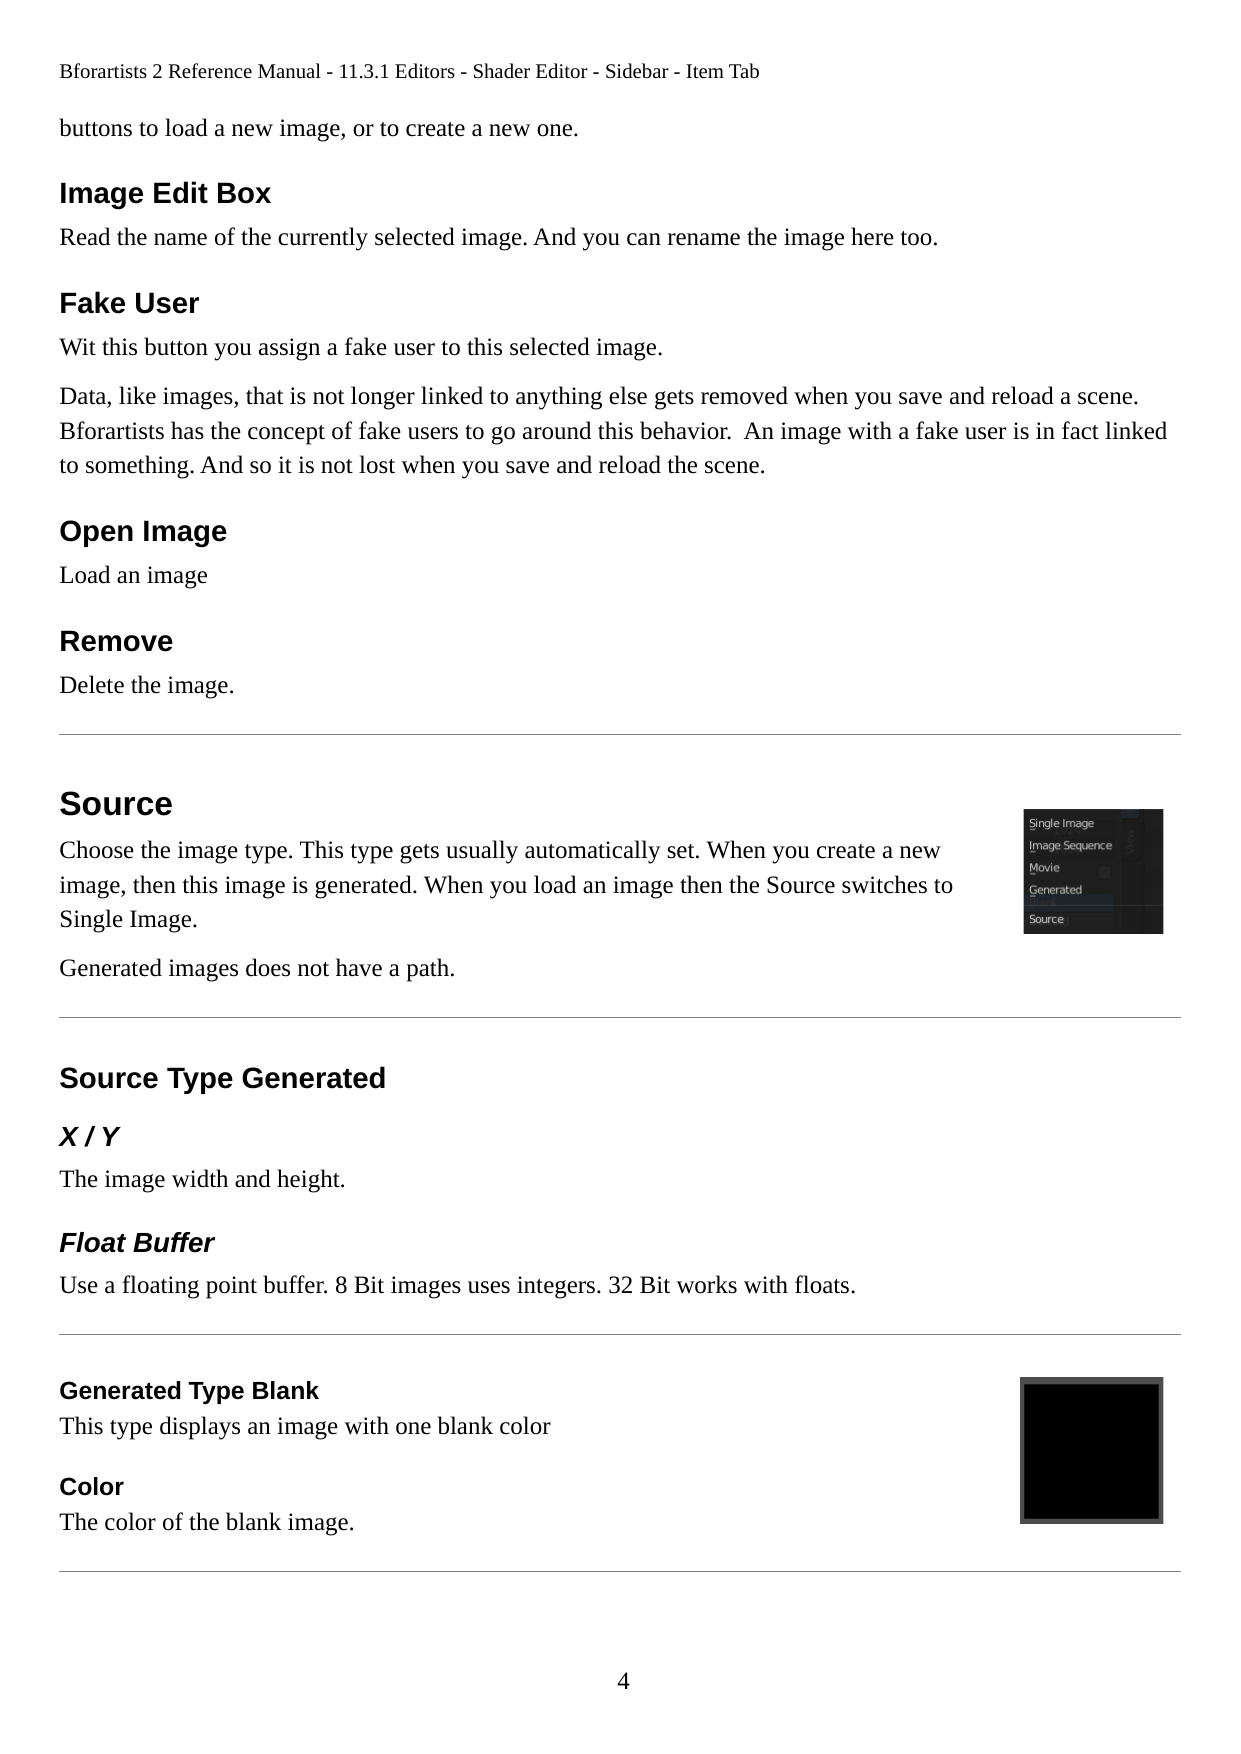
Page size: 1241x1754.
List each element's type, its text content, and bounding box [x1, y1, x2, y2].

text Data, like images, that is not longer linked to anything else gets removed when you save and reload a scene. Bforartists has the concept of fake users to go around this behavior. An image with a fake user is in fact linked to something. And so it is not lost when you save and reload the scene. [59, 381, 1181, 479]
text buttons to load a new image, or to create a new one. [59, 113, 1181, 141]
text Delete the image. [59, 670, 1181, 699]
subtitle Image Edit Box [59, 176, 1181, 210]
picture [1023, 809, 1164, 934]
text Load an image [59, 560, 1181, 589]
subtitle X / Y [59, 1120, 1181, 1152]
subtitle Float Buffer [59, 1226, 1181, 1258]
text Use a floating point buffer. 8 Bit images uses integers. 32 Bit works with floats. [59, 1270, 1181, 1299]
text Generated images does not have a path. [59, 953, 1181, 982]
text Read the name of the currently selected image. And you can rename the image here too. [59, 222, 1181, 251]
subtitle Remove [59, 624, 1181, 658]
subtitle Generated Type Blank [59, 1376, 1181, 1404]
subtitle Source Type Generated [59, 1061, 1181, 1095]
text Choose the image type. This type gets usually automatically set. When you create a new image, then this image is generated. When you load an image then the Source switches to Single Image. [59, 835, 1023, 933]
text The image width and height. [59, 1164, 1181, 1193]
picture [1020, 1377, 1164, 1524]
subtitle Open Image [59, 514, 1181, 548]
subtitle Fake User [59, 286, 1181, 320]
text Wit this button you assign a fake user to this selected image. [59, 332, 1181, 361]
subtitle Source [59, 784, 1181, 823]
subtitle [1164, 1472, 1181, 1501]
subtitle Color [59, 1472, 1020, 1501]
text The color of the blank image. [59, 1507, 1181, 1536]
text This type displays an image with one blank color [59, 1411, 1020, 1439]
